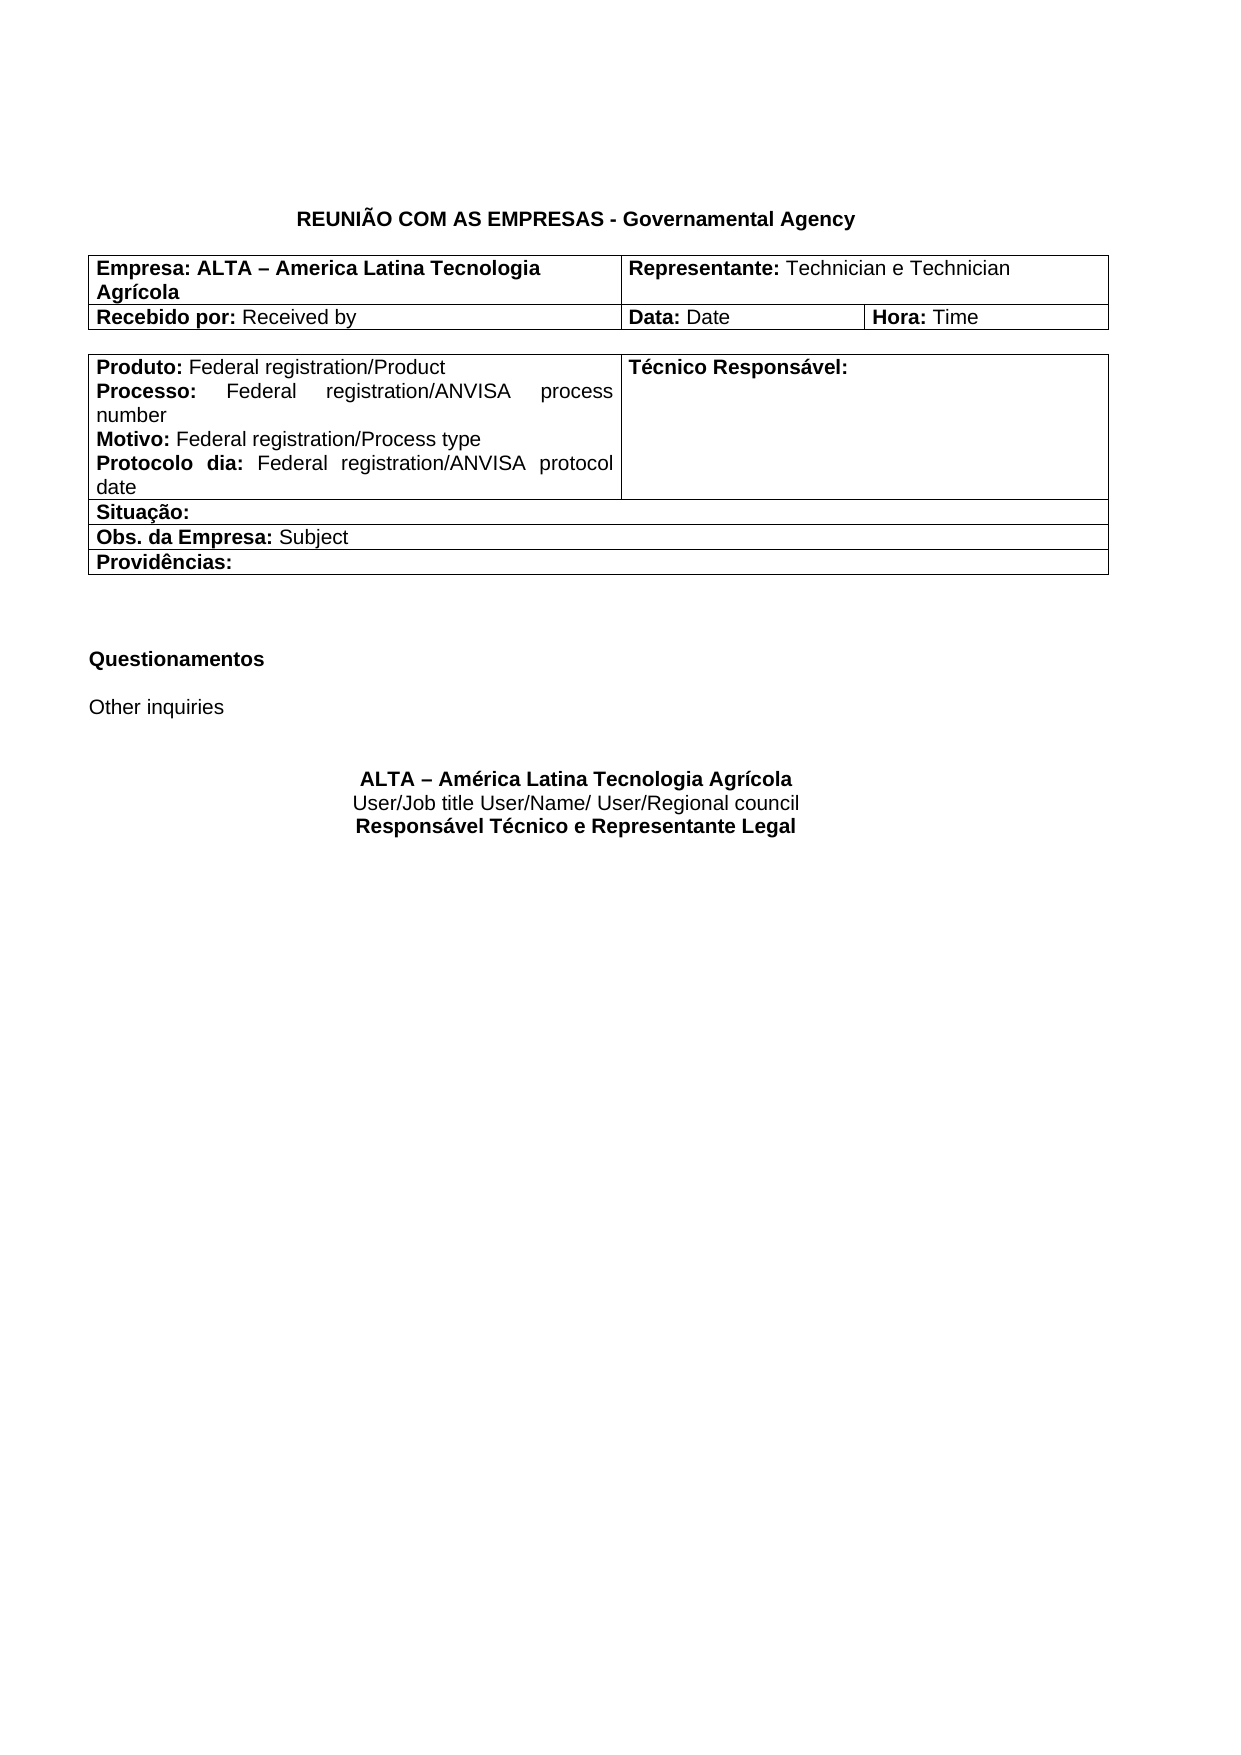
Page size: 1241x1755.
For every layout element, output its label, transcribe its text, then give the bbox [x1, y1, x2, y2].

table_cell Data: Date [622, 305, 864, 329]
text Responsável Técnico e Representante Legal [89, 814, 1063, 838]
text ALTA – América Latina Tecnologia Agrícola [89, 766, 1063, 790]
table_cell Situação: [89, 500, 1108, 524]
text REUNIÃO COM AS EMPRESAS - Governamental Agency [89, 207, 1063, 231]
table_cell Obs. da Empresa: Subject [89, 525, 1108, 549]
table_cell Providências: [89, 550, 1108, 574]
text Questionamentos [89, 647, 1063, 671]
table_header Empresa: ALTA – America Latina Tecnologia Agrícola [89, 256, 621, 304]
text User/Job title User/Name/ User/Regional council [89, 790, 1063, 814]
table_cell Hora: Time [865, 305, 1108, 329]
table_cell Recebido por: Received by [89, 305, 621, 329]
table_header Técnico Responsável: [622, 355, 1108, 499]
table_header Produto: Federal registration/Product Processo: Federal registration/ANVISA process number Motivo: Federal registration/Process type Protocolo dia: Federal registration/ANVISA protocol date [89, 355, 621, 499]
table_header Representante: Technician e Technician [622, 256, 1108, 304]
text Other inquiries [89, 694, 1063, 718]
